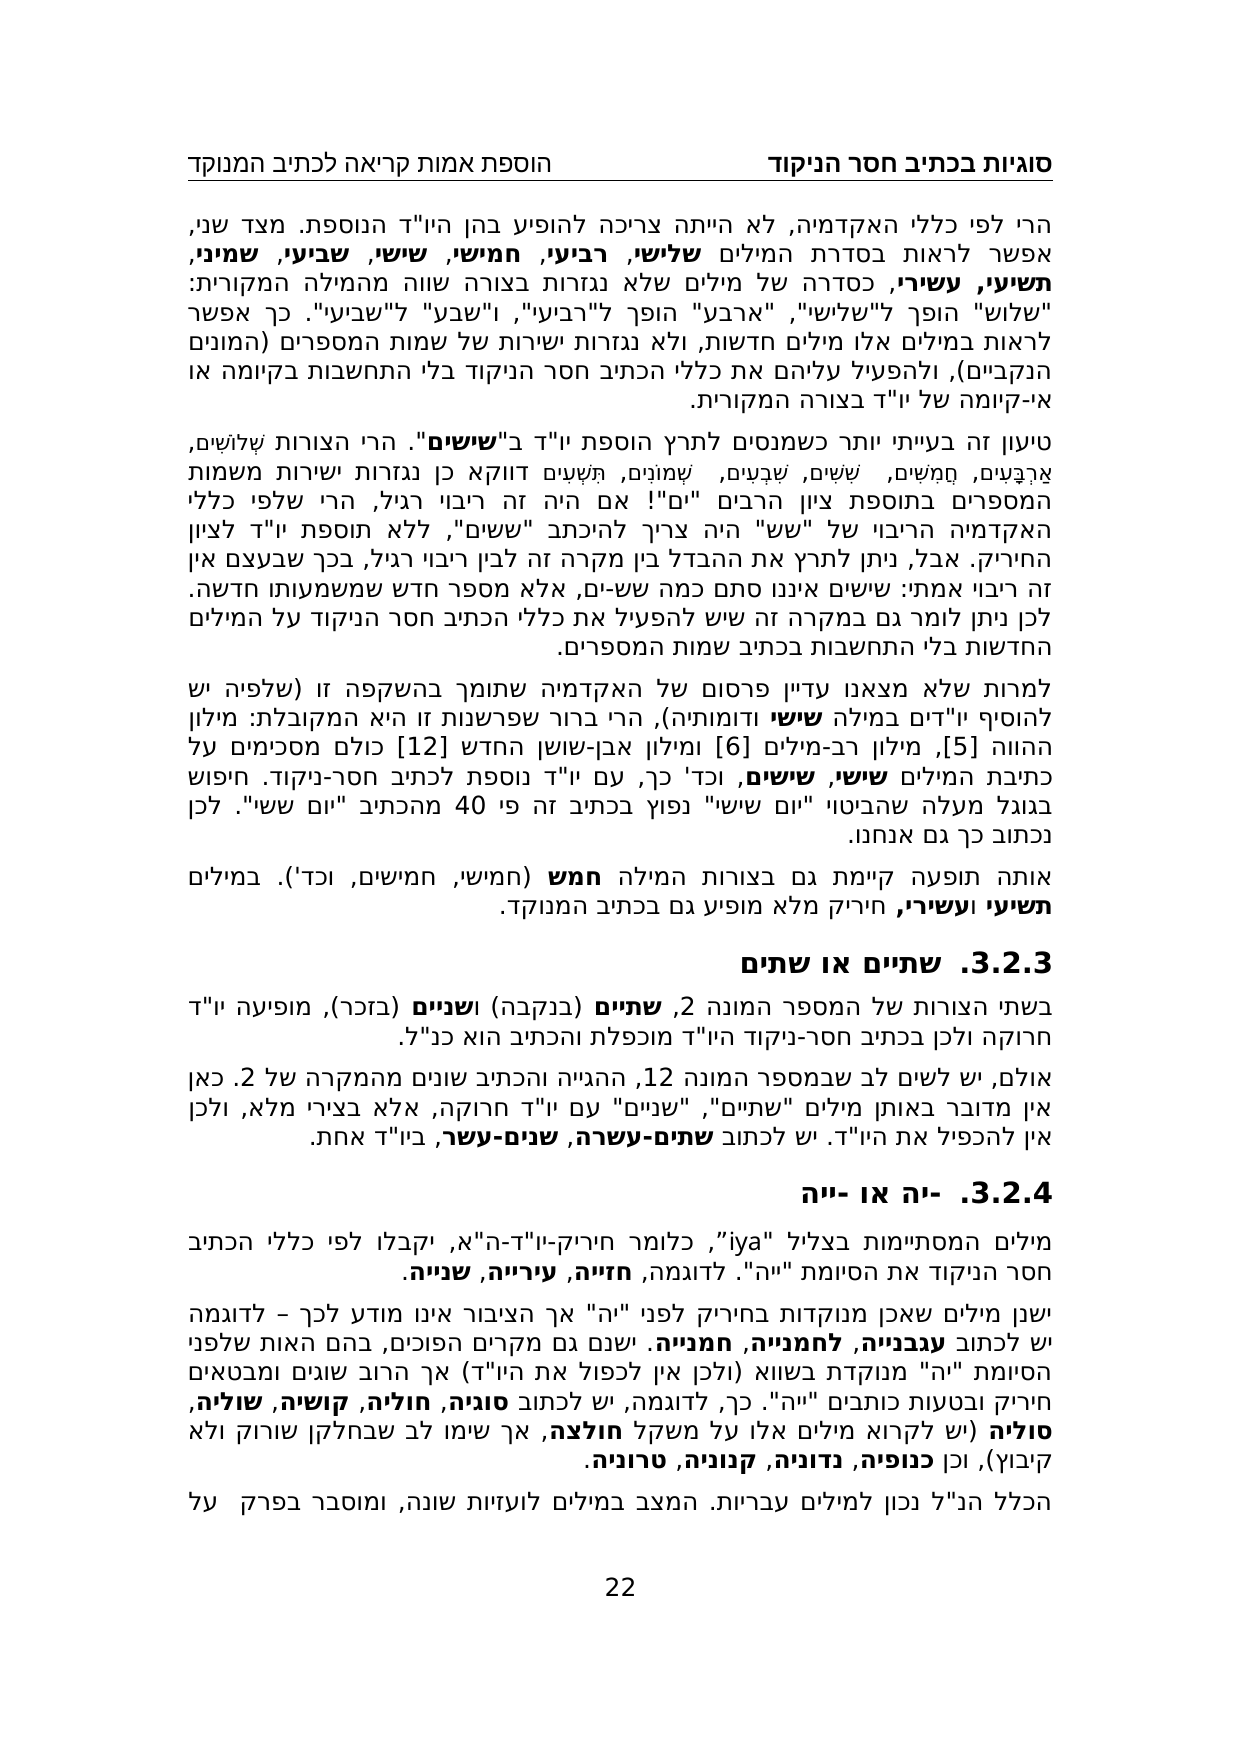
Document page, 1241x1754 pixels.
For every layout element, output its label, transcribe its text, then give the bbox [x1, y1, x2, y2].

text הכלל הנ"ל נכון למילים עבריות. המצב במילים לועזיות שונה, ומוסבר בפרק על [187, 1487, 1053, 1516]
text למרות שלא מצאנו עדיין פרסום של האקדמיה שתומך בהשקפה זו (שלפיה יש להוסיף יו"דים במילה שישי ודומותיה), הרי ברור שפרשנות זו היא המקובלת: מילון ההווה [5], מילון רב-מילים [6] ומילון אבן-שושן החדש [12] כולם מסכימים על כתיבת המילים שישי, שישים, וכד' כך, עם יו"ד נוספת לכתיב חסר-ניקוד. חיפוש בגוגל מעלה שהביטוי "יום שישי" נפוץ בכתיב זה פי 40 מהכתיב "יום ששי". לכן נכתוב כך גם אנחנו. [187, 674, 1053, 850]
text טיעון זה בעייתי יותר כשמנסים לתרץ הוספת יו"ד ב"שישים". הרי הצורות שְׁלוֹשִׁים, אַרְבָּעִים, חֲמִשִּׁים, שִׁשִּׁים, שִׁבְעִים, שְׁמוֹנִים, תִּשְׁעִים דווקא כן נגזרות ישירות משמות המספרים בתוספת ציון הרבים "ים"! אם היה זה ריבוי רגיל, הרי שלפי כללי האקדמיה הריבוי של "שש" היה צריך להיכתב "ששים", ללא תוספת יו"ד לציון החיריק. אבל, ניתן לתרץ את ההבדל בין מקרה זה לבין ריבוי רגיל, בכך שבעצם אין זה ריבוי אמתי: שישים איננו סתם כמה שש-ים, אלא מספר חדש שמשמעותו חדשה. לכן ניתן לומר גם במקרה זה שיש להפעיל את כללי הכתיב חסר הניקוד על המילים החדשות בלי התחשבות בכתיב שמות המספרים. [187, 427, 1053, 662]
text בשתי הצורות של המספר המונה 2, שתיים (בנקבה) ושניים (בזכר), מופיעה יו"ד חרוקה ולכן בכתיב חסר-ניקוד היו"ד מוכפלת והכתיב הוא כנ"ל. [187, 992, 1053, 1051]
text ישנן מילים שאכן מנוקדות בחיריק לפני "יה" אך הציבור אינו מודע לכך – לדוגמה יש לכתוב עגבנייה, לחמנייה, חמנייה. ישנם גם מקרים הפוכים, בהם האות שלפני הסיומת "יה" מנוקדת בשווא (ולכן אין לכפול את היו"ד) אך הרוב שוגים ומבטאים חיריק ובטעות כותבים "ייה". כך, לדוגמה, יש לכתוב סוגיה, חוליה, קושיה, שוליה, סוליה (יש לקרוא מילים אלו על משקל חולצה, אך שימו לב שבחלקן שורוק ולא קיבוץ), וכן כנופיה, נדוניה, קנוניה, טרוניה. [187, 1299, 1053, 1474]
text אולם, יש לשים לב שבמספר המונה 12, ההגייה והכתיב שונים מהמקרה של 2. כאן אין מדובר באותן מילים "שתיים", "שניים" עם יו"ד חרוקה, אלא בצירי מלא, ולכן אין להכפיל את היו"ד. יש לכתוב שתים-עשרה, שנים-עשר, ביו"ד אחת. [187, 1063, 1053, 1151]
text מילים המסתיימות בצליל "iya”, כלומר חיריק-יו"ד-ה"א, יקבלו לפי כללי הכתיב חסר הניקוד את הסיומת "ייה". לדוגמה, חזייה, עירייה, שנייה. [187, 1223, 1053, 1286]
subtitle -יה או -ייה [187, 1176, 1053, 1211]
text אותה תופעה קיימת גם בצורות המילה חמש (חמישי, חמישים, וכד'). במילים תשיעי ועשירי, חיריק מלא מופיע גם בכתיב המנוקד. [187, 862, 1053, 921]
subtitle שתיים או שתים [187, 946, 1053, 980]
text הרי לפי כללי האקדמיה, לא הייתה צריכה להופיע בהן היו"ד הנוספת. מצד שני, אפשר לראות בסדרת המילים שלישי, רביעי, חמישי, שישי, שביעי, שמיני, תשיעי, עשירי, כסדרה של מילים שלא נגזרות בצורה שווה מהמילה המקורית: "שלוש" הופך ל"שלישי", "ארבע" הופך ל"רביעי", ו"שבע" ל"שביעי". כך אפשר לראות במילים אלו מילים חדשות, ולא נגזרות ישירות של שמות המספרים (המונים הנקביים), ולהפעיל עליהם את כללי הכתיב חסר הניקוד בלי התחשבות בקיומה או אי-קיומה של יו"ד בצורה המקורית. [187, 210, 1053, 415]
